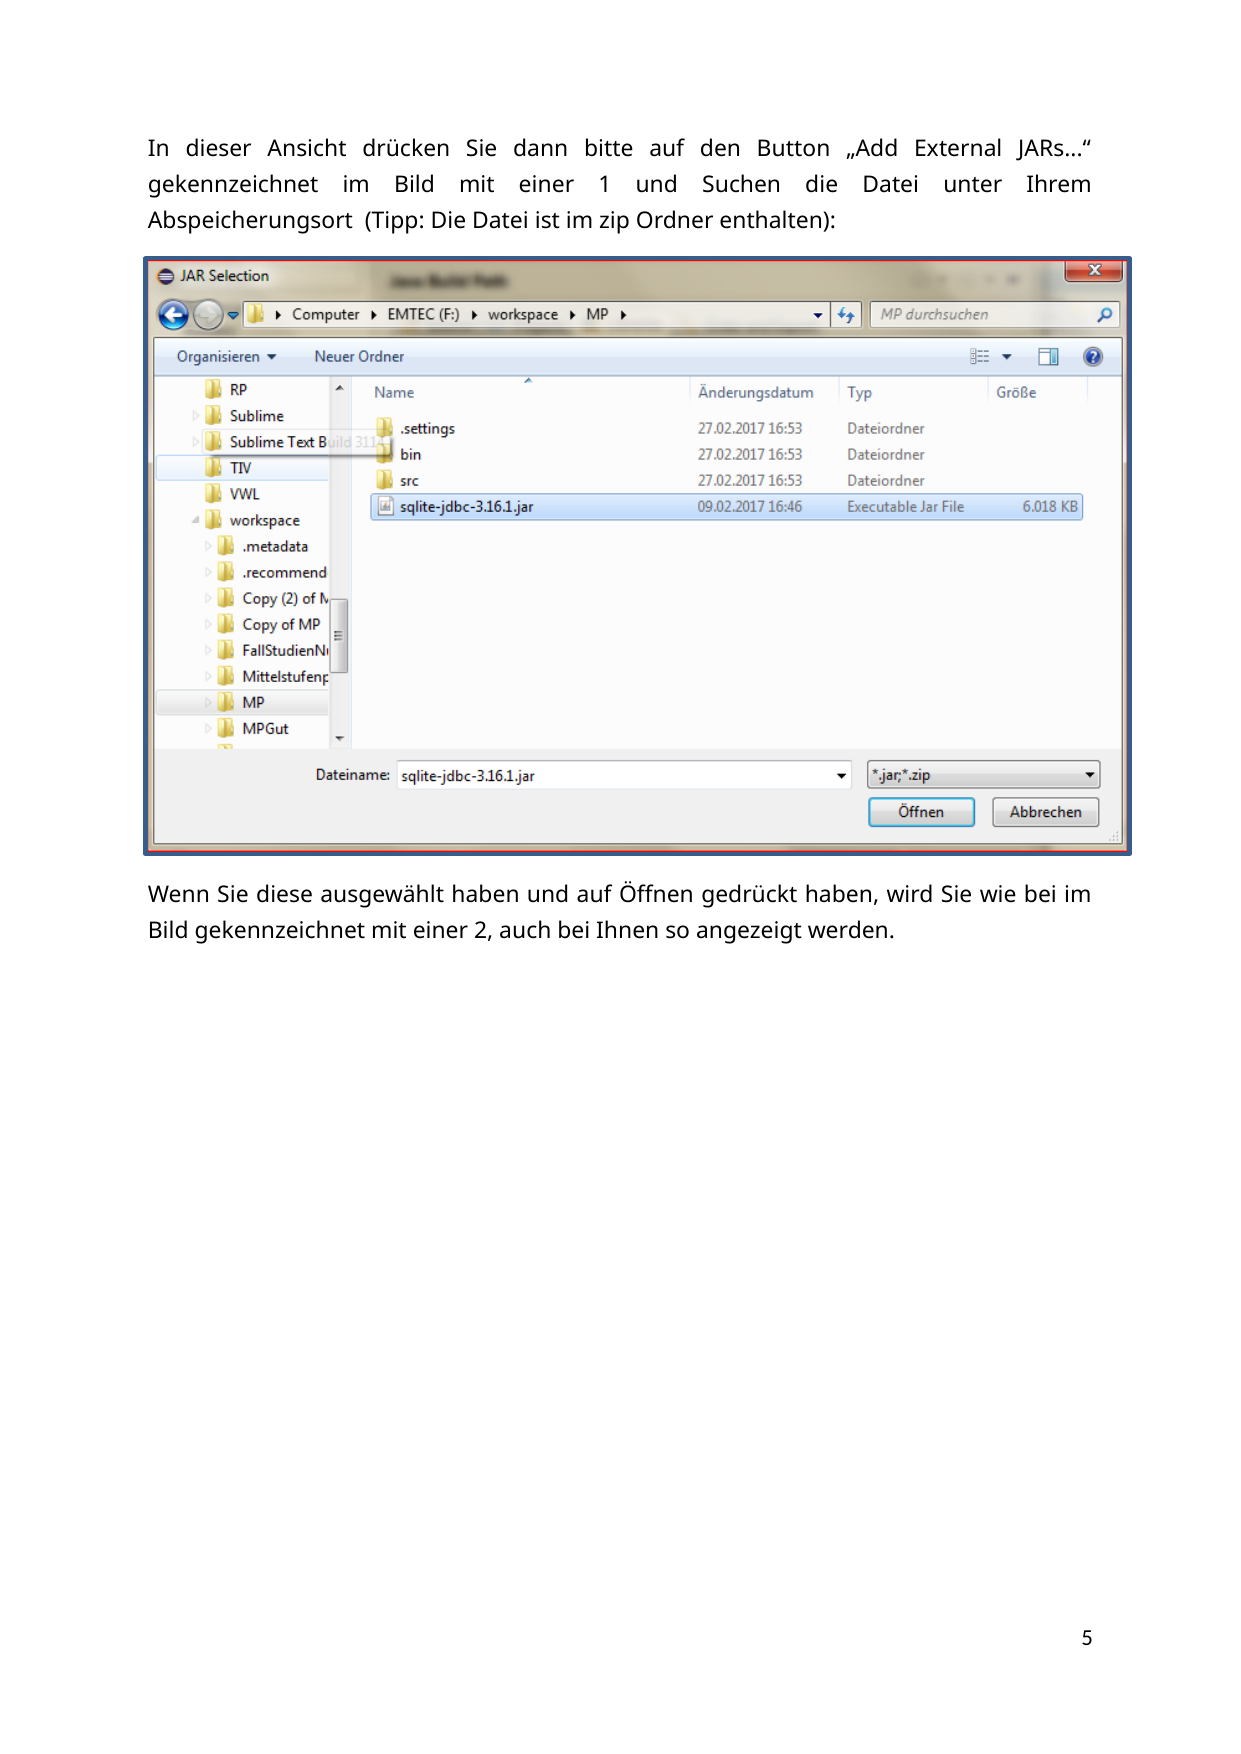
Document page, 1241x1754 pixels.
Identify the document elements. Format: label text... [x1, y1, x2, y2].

picture [148, 260, 1127, 852]
text Wenn Sie diese ausgewählt haben und auf Öffnen gedrückt haben, wird Sie wie bei im Bild gekennzeichnet mit einer 2, auch bei Ihnen so angezeigt werden. [148, 878, 1093, 945]
text In dieser Ansicht drücken Sie dann bitte auf den Button „Add External JARs...“ gekennzeichnet im Bild mit einer 1 und Suchen die Datei unter Ihrem Abspeicherungsort (Tipp: Die Datei ist im zip Ordner enthalten): [148, 132, 1093, 235]
